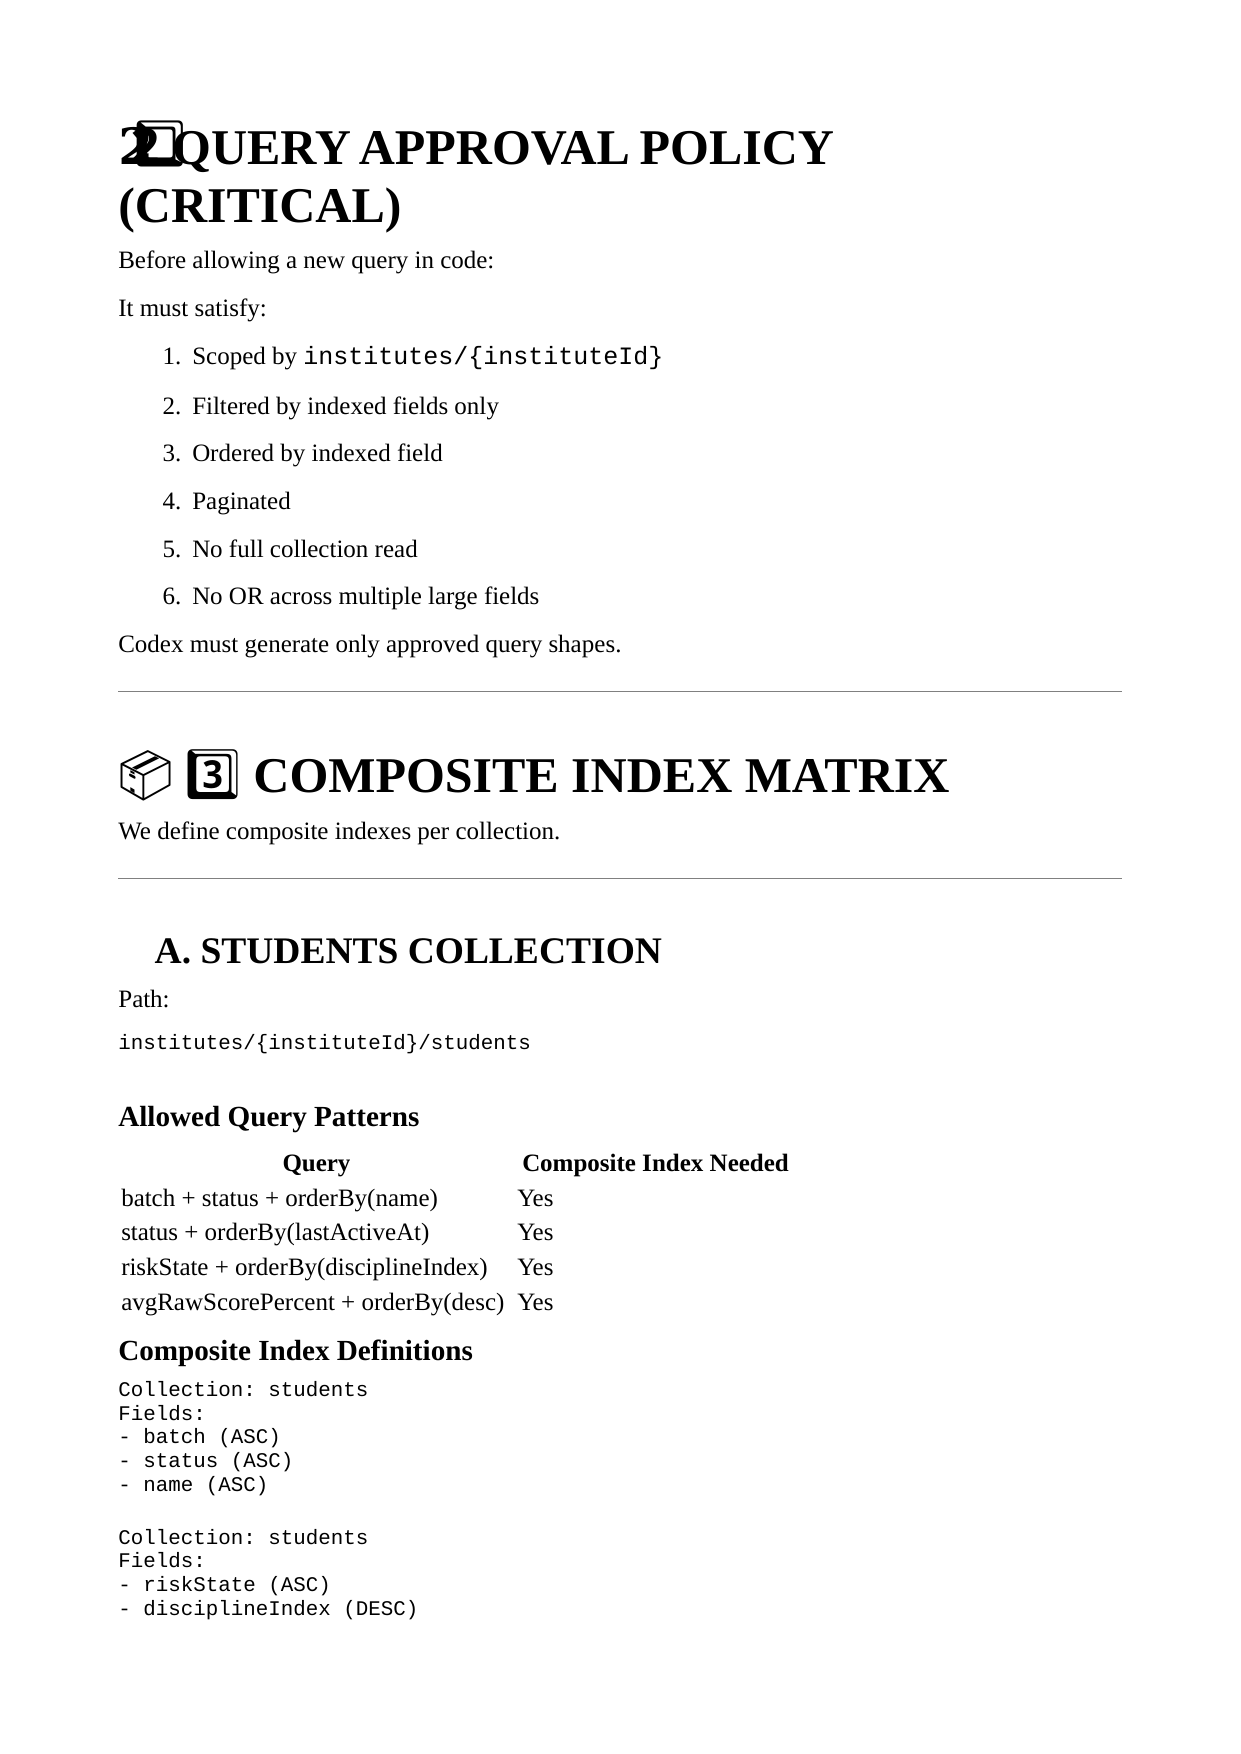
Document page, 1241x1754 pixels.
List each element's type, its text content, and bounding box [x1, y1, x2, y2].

list Paginated [162, 486, 1122, 515]
text - name (ASC) [118, 1473, 1122, 1497]
list No full collection read [162, 534, 1122, 562]
subtitle Composite Index Definitions [118, 1333, 1122, 1366]
text It must satisfy: [118, 293, 1122, 322]
table_cell status + orderBy(lastActiveAt) [118, 1215, 514, 1249]
table_cell Yes [514, 1215, 797, 1249]
table_header Query [118, 1145, 514, 1180]
table_header Composite Index Needed [514, 1145, 797, 1180]
text institutes/{instituteId}/students [118, 1032, 1122, 1055]
text Before allowing a new query in code: [118, 246, 1122, 274]
text Path: [118, 984, 1122, 1013]
text - disciplineIndex (DESC) [118, 1598, 1122, 1621]
subtitle 📘 A. STUDENTS COLLECTION [118, 928, 1122, 972]
text Collection: students [118, 1527, 1122, 1550]
text Collection: students [118, 1379, 1122, 1403]
text - riskState (ASC) [118, 1574, 1122, 1598]
table_cell avgRawScorePercent + orderBy(desc) [118, 1284, 514, 1318]
text Fields: [118, 1550, 1122, 1574]
text We define composite indexes per collection. [118, 816, 1122, 844]
list Ordered by indexed field [162, 438, 1122, 467]
list No OR across multiple large fields [162, 581, 1122, 610]
list Filtered by indexed fields only [162, 391, 1122, 419]
table_cell batch + status + orderBy(name) [118, 1180, 514, 1214]
text Codex must generate only approved query shapes. [118, 629, 1122, 658]
table_cell riskState + orderBy(disciplineIndex) [118, 1249, 514, 1284]
table_cell Yes [514, 1284, 797, 1318]
table_cell Yes [514, 1249, 797, 1284]
text Fields: [118, 1403, 1122, 1426]
subtitle 🔐 2️⃣ QUERY APPROVAL POLICY (CRITICAL) [118, 118, 1122, 233]
text - batch (ASC) [118, 1426, 1122, 1450]
list Scoped by institutes/{instituteId} [162, 341, 1122, 372]
table_cell Yes [514, 1180, 797, 1214]
text - status (ASC) [118, 1450, 1122, 1473]
subtitle Allowed Query Patterns [118, 1099, 1122, 1133]
subtitle 📦 3️⃣ COMPOSITE INDEX MATRIX [118, 746, 1122, 803]
